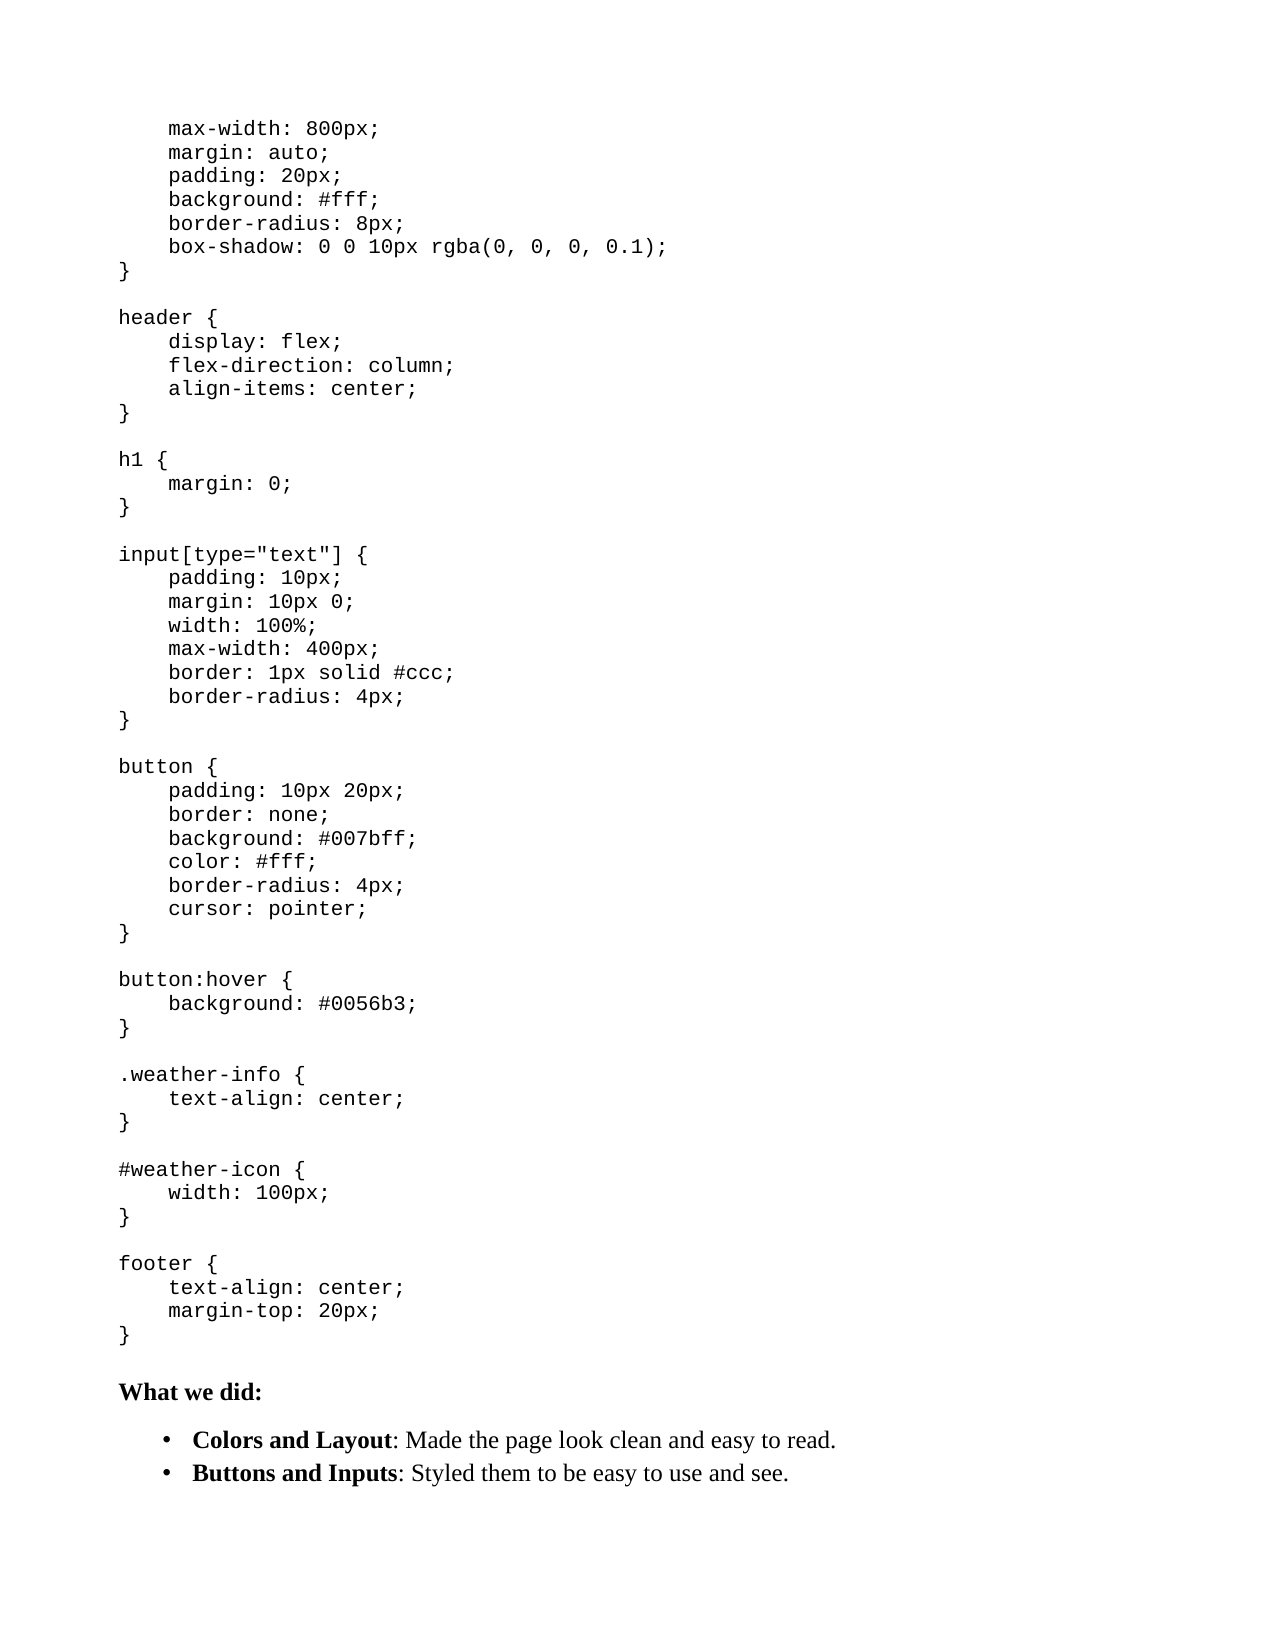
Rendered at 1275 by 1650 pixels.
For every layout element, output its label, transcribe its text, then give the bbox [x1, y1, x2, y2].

text } [118, 402, 1157, 426]
text margin-top: 20px; [118, 1300, 1157, 1324]
list Buttons and Inputs: Styled them to be easy to use and see. [162, 1458, 1157, 1487]
text border-radius: 8px; [118, 213, 1157, 236]
text box-shadow: 0 0 10px rgba(0, 0, 0, 0.1); [118, 236, 1157, 260]
text cursor: pointer; [118, 898, 1157, 922]
text button { [118, 757, 1157, 780]
text footer { [118, 1253, 1157, 1277]
text } [118, 260, 1157, 284]
text padding: 20px; [118, 165, 1157, 189]
text } [118, 496, 1157, 520]
text h1 { [118, 449, 1157, 473]
text } [118, 1111, 1157, 1135]
text header { [118, 307, 1157, 331]
text padding: 10px; [118, 567, 1157, 591]
text border: 1px solid #ccc; [118, 662, 1157, 686]
text background: #0056b3; [118, 993, 1157, 1017]
text button:hover { [118, 969, 1157, 993]
text text-align: center; [118, 1277, 1157, 1300]
text width: 100px; [118, 1182, 1157, 1206]
text border: none; [118, 804, 1157, 827]
text } [118, 1206, 1157, 1229]
text margin: auto; [118, 142, 1157, 165]
text } [118, 922, 1157, 946]
text .weather-info { [118, 1064, 1157, 1088]
text display: flex; [118, 331, 1157, 354]
text border-radius: 4px; [118, 875, 1157, 898]
text max-width: 800px; [118, 118, 1157, 142]
text text-align: center; [118, 1088, 1157, 1111]
text input[type="text"] { [118, 544, 1157, 567]
text background: #fff; [118, 189, 1157, 213]
text #weather-icon { [118, 1158, 1157, 1182]
list Colors and Layout: Made the page look clean and easy to read. [162, 1425, 1157, 1453]
text padding: 10px 20px; [118, 780, 1157, 804]
text } [118, 709, 1157, 733]
text What we did: [118, 1377, 1157, 1406]
text } [118, 1324, 1157, 1348]
text flex-direction: column; [118, 354, 1157, 378]
text width: 100%; [118, 615, 1157, 638]
text border-radius: 4px; [118, 686, 1157, 709]
text } [118, 1017, 1157, 1040]
text color: #fff; [118, 851, 1157, 875]
text max-width: 400px; [118, 638, 1157, 662]
text align-items: center; [118, 378, 1157, 402]
text margin: 0; [118, 473, 1157, 496]
text background: #007bff; [118, 827, 1157, 851]
text margin: 10px 0; [118, 591, 1157, 615]
